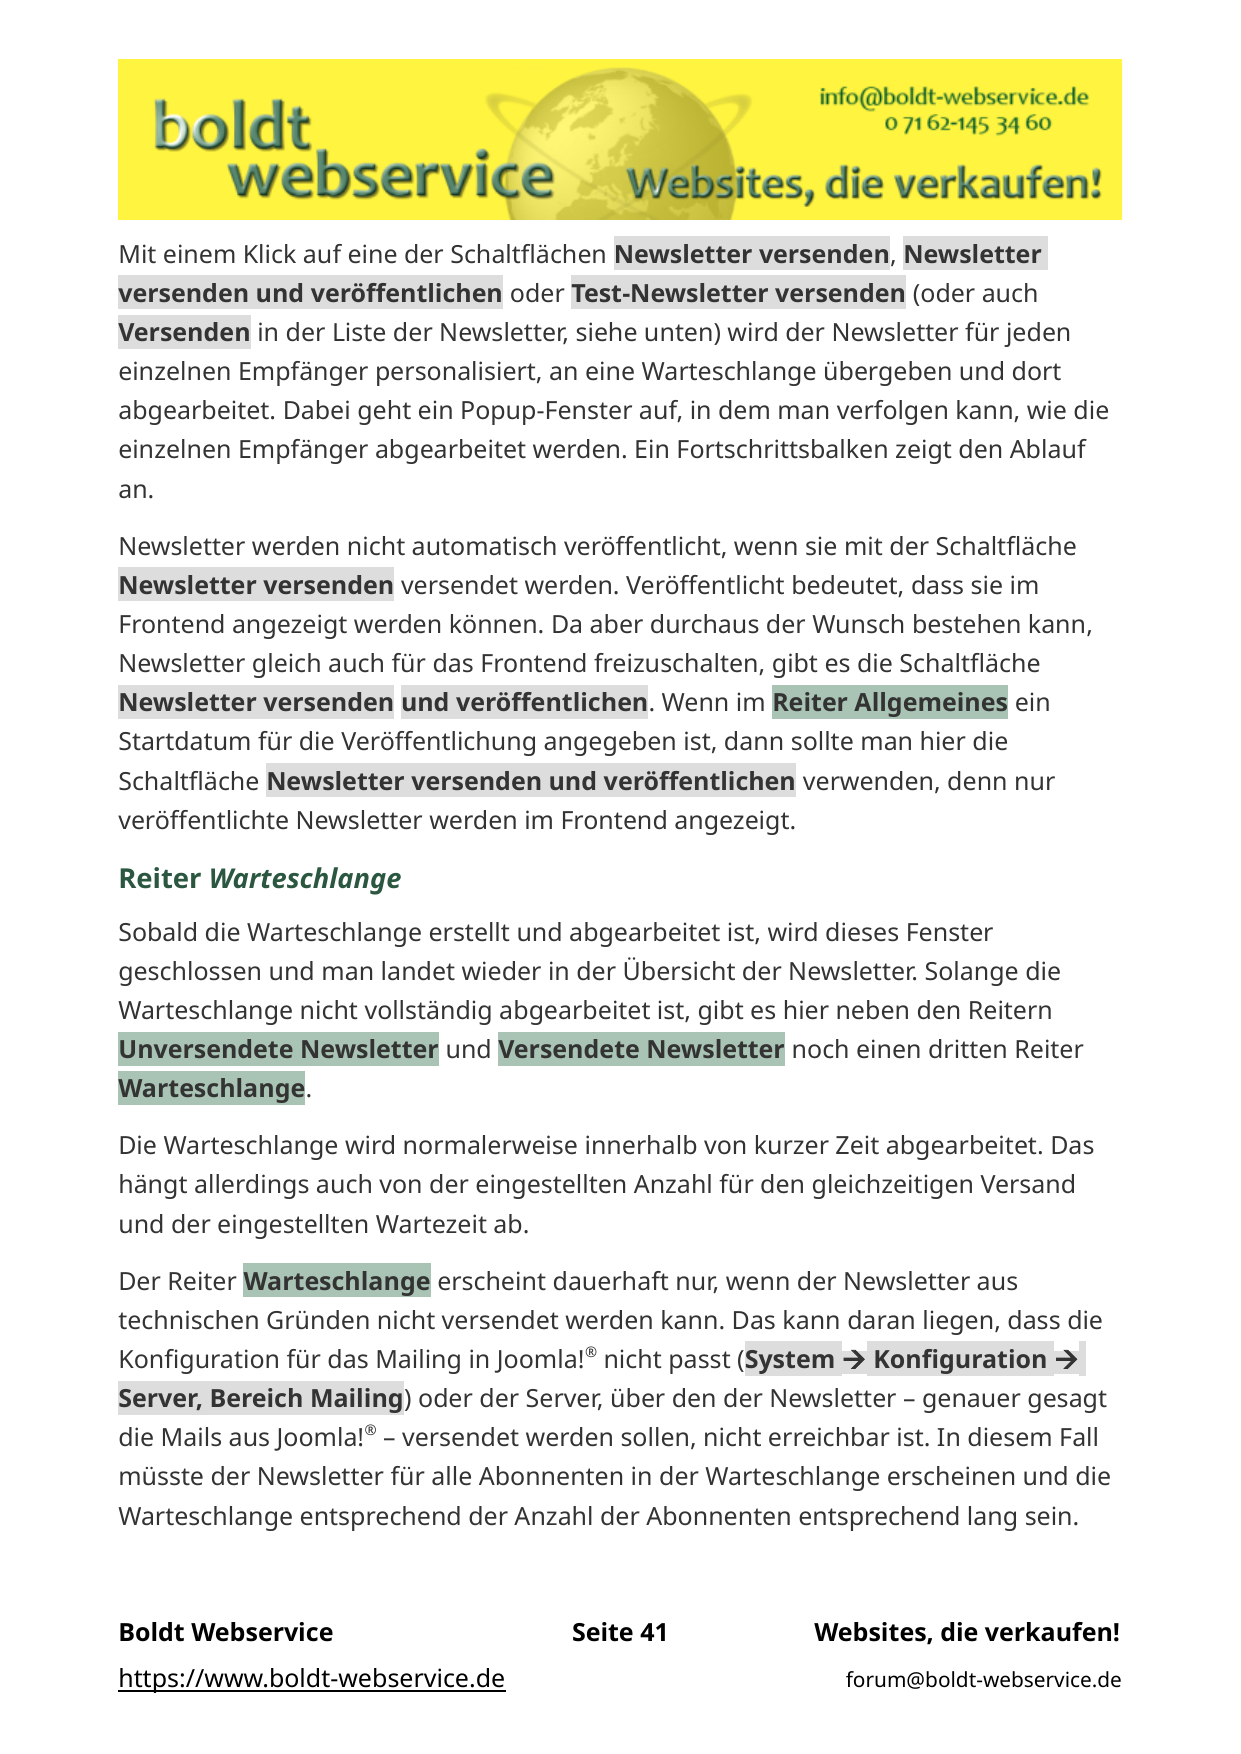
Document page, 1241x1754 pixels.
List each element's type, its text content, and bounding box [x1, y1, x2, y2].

text Mit einem Klick auf eine der Schaltflächen Newsletter versenden, Newsletter versenden und veröffentlichen oder Test-Newsletter versenden (oder auch Versenden in der Liste der Newsletter, siehe unten) wird der Newsletter für jeden einzelnen Empfänger personalisiert, an eine Warteschlange übergeben und dort abgearbeitet. Dabei geht ein Popup-Fenster auf, in dem man verfolgen kann, wie die einzelnen Empfänger abgearbeitet werden. Ein Fortschrittsbalken zeigt den Ablauf an. [118, 236, 1122, 505]
text Der Reiter Warteschlange erscheint dauerhaft nur, wenn der Newsletter aus technischen Gründen nicht versendet werden kann. Das kann daran liegen, dass die Konfiguration für das Mailing in Joomla!® nicht passt (System  Konfiguration  Server, Bereich Mailing) oder der Server, über den der Newsletter – genauer gesagt die Mails aus Joomla!® – versendet werden sollen, nicht erreichbar ist. In diesem Fall müsste der Newsletter für alle Abonnenten in der Warteschlange erscheinen und die Warteschlange entsprechend der Anzahl der Abonnenten entsprechend lang sein. [118, 1263, 1122, 1532]
subtitle Reiter Warteschlange [118, 859, 1122, 897]
text Newsletter werden nicht automatisch veröffentlicht, wenn sie mit der Schaltfläche Newsletter versenden versendet werden. Veröffentlicht bedeutet, dass sie im Frontend angezeigt werden können. Da aber durchaus der Wunsch bestehen kann, Newsletter gleich auch für das Frontend freizuschalten, gibt es die Schaltfläche Newsletter versenden und veröffentlichen. Wenn im Reiter Allgemeines ein Startdatum für die Veröffentlichung angegeben ist, dann sollte man hier die Schaltfläche Newsletter versenden und veröffentlichen verwenden, denn nur veröffentlichte Newsletter werden im Frontend angezeigt. [118, 528, 1122, 836]
text Sobald die Warteschlange erstellt und abgearbeitet ist, wird dieses Fenster geschlossen und man landet wieder in der Übersicht der Newsletter. Solange die Warteschlange nicht vollständig abgearbeitet ist, gibt es hier neben den Reitern Unversendete Newsletter und Versendete Newsletter noch einen dritten Reiter Warteschlange. [118, 914, 1122, 1105]
picture [118, 59, 1123, 220]
text Die Warteschlange wird normalerweise innerhalb von kurzer Zeit abgearbeitet. Das hängt allerdings auch von der eingestellten Anzahl für den gleichzeitigen Versand und der eingestellten Wartezeit ab. [118, 1128, 1122, 1240]
